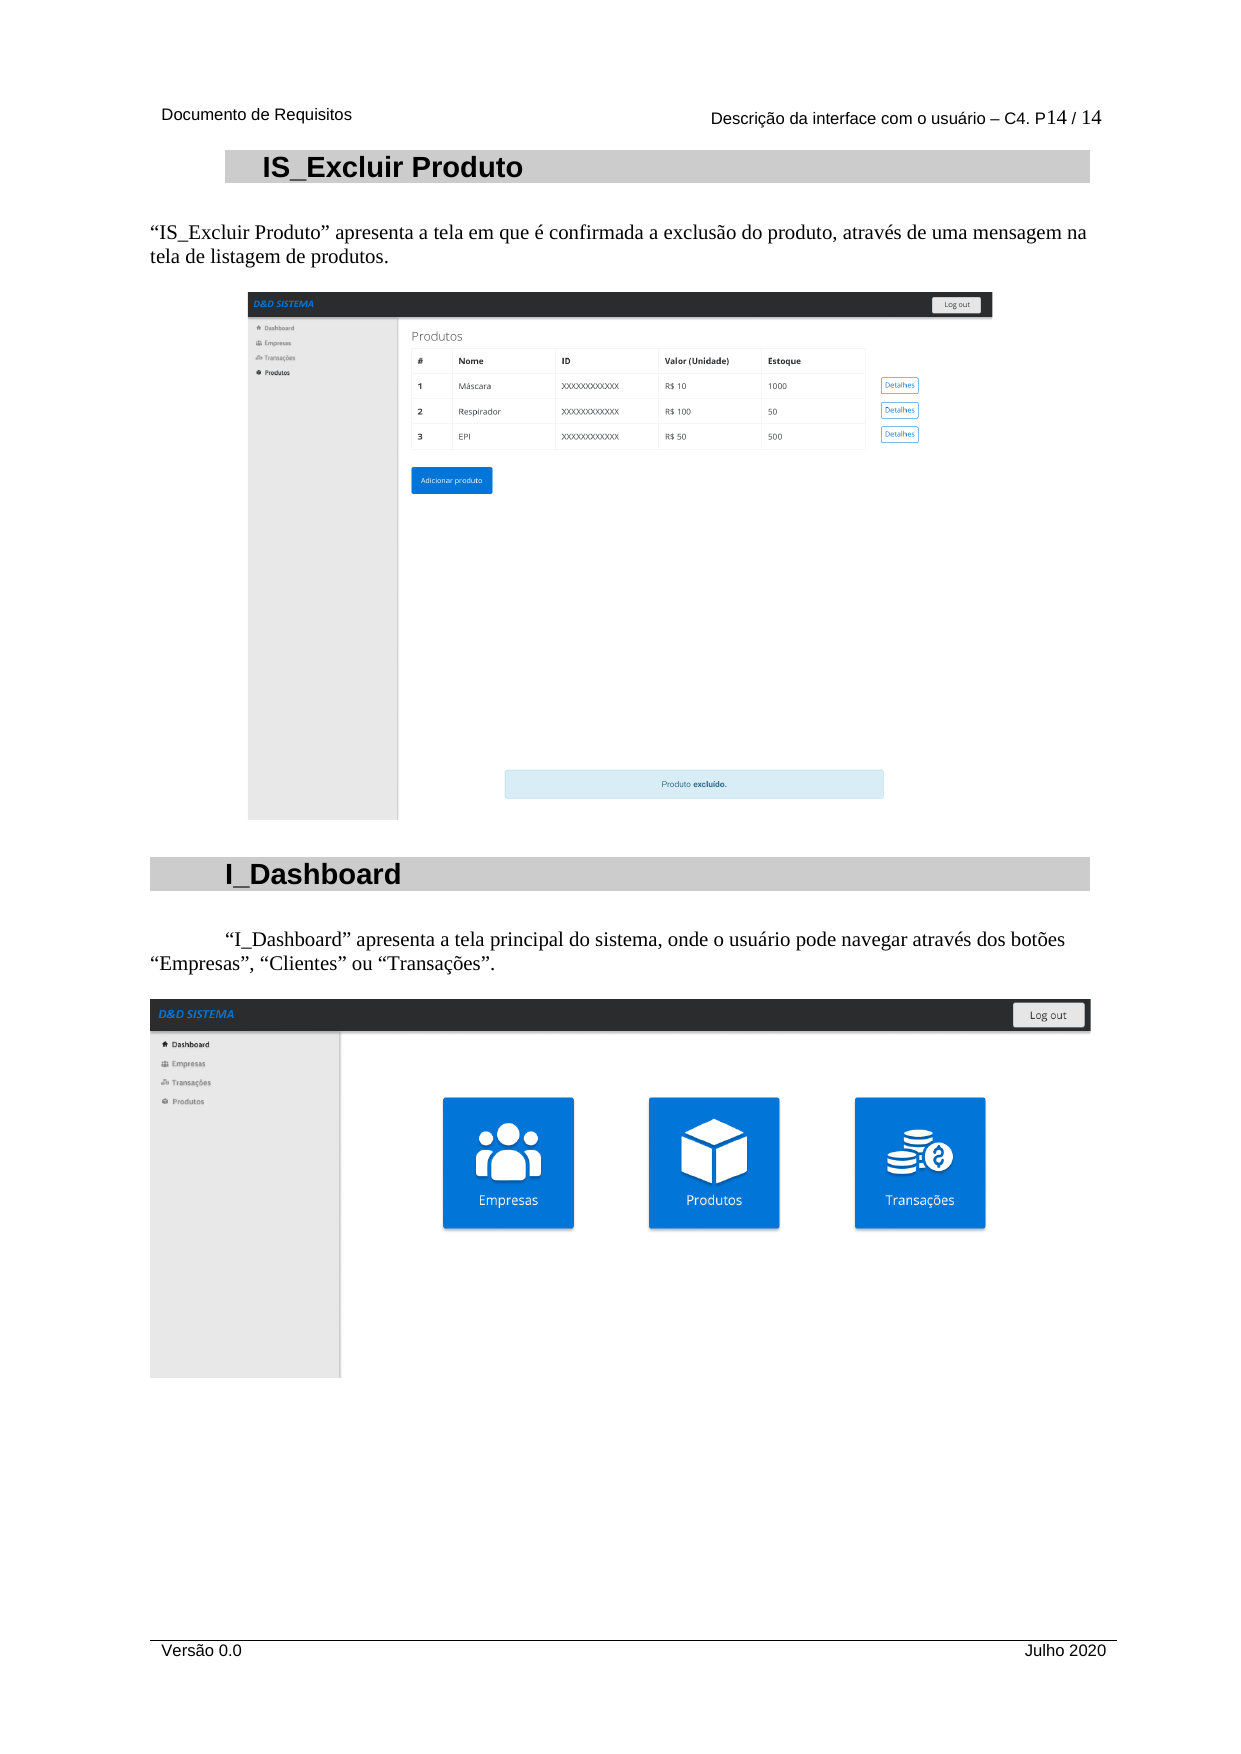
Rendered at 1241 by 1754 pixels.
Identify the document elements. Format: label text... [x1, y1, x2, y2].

subtitle I_Dashboard [150, 857, 1090, 891]
text “IS_Excluir Produto” apresenta a tela em que é confirmada a exclusão do produto, através de uma mensagem na tela de listagem de produtos. [150, 220, 1090, 268]
list “I_Dashboard” apresenta a tela principal do sistema, onde o usuário pode navegar através dos botões “Empresas”, “Clientes” ou “Transações”. [150, 927, 1090, 975]
subtitle IS_Excluir Produto [225, 150, 1090, 183]
picture [247, 292, 993, 820]
picture [150, 999, 1091, 1378]
